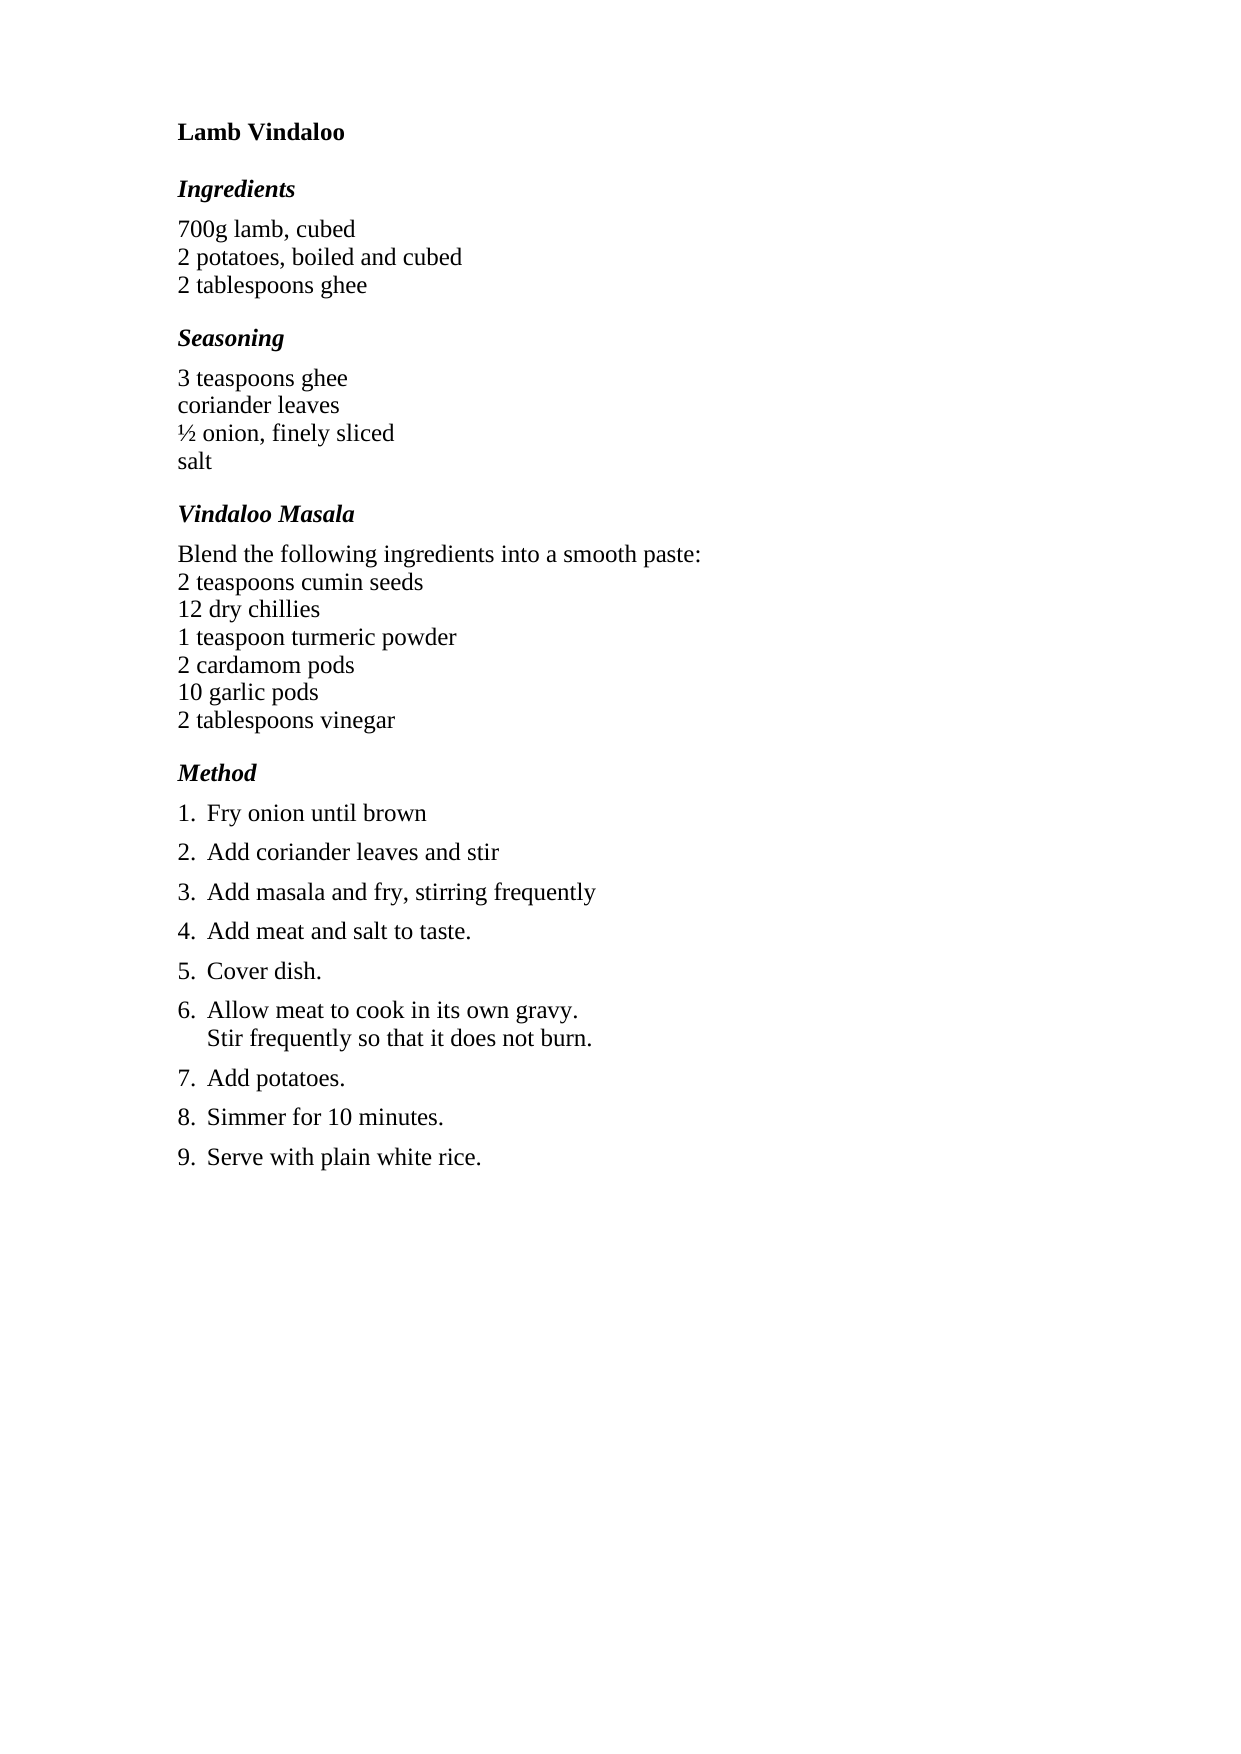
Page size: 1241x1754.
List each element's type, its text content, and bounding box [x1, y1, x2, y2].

subtitle Ingredients [177, 175, 1122, 203]
text 2 cardamom pods [177, 651, 1122, 678]
text 2 potatoes, boiled and cubed [177, 243, 1122, 271]
text 12 dry chillies [177, 595, 1122, 623]
list Cover dish. [177, 957, 1122, 985]
list Fry onion until brown [177, 799, 1122, 827]
text coriander leaves [177, 392, 1122, 419]
text ½ onion, finely sliced [177, 419, 1122, 447]
text Blend the following ingredients into a smooth paste: [177, 540, 1122, 568]
list Add masala and fry, stirring frequently [177, 878, 1122, 906]
text 10 garlic pods [177, 678, 1122, 706]
list Serve with plain white rice. [177, 1143, 1122, 1170]
text 700g lamb, cubed [177, 216, 1122, 243]
list Add coriander leaves and stir [177, 838, 1122, 866]
text 1 teaspoon turmeric powder [177, 623, 1122, 651]
subtitle Seasoning [177, 324, 1122, 351]
subtitle Vindaloo Masala [177, 500, 1122, 527]
text 3 teaspoons ghee [177, 364, 1122, 392]
subtitle Method [177, 759, 1122, 787]
list Add potatoes. [177, 1064, 1122, 1091]
list Allow meat to cook in its own gravy. Stir frequently so that it does not burn. [177, 996, 1122, 1052]
list Simmer for 10 minutes. [177, 1103, 1122, 1131]
list Add meat and salt to taste. [177, 917, 1122, 945]
text 2 tablespoons ghee [177, 271, 1122, 299]
text 2 tablespoons vinegar [177, 706, 1122, 734]
text salt [177, 447, 1122, 475]
text 2 teaspoons cumin seeds [177, 568, 1122, 595]
